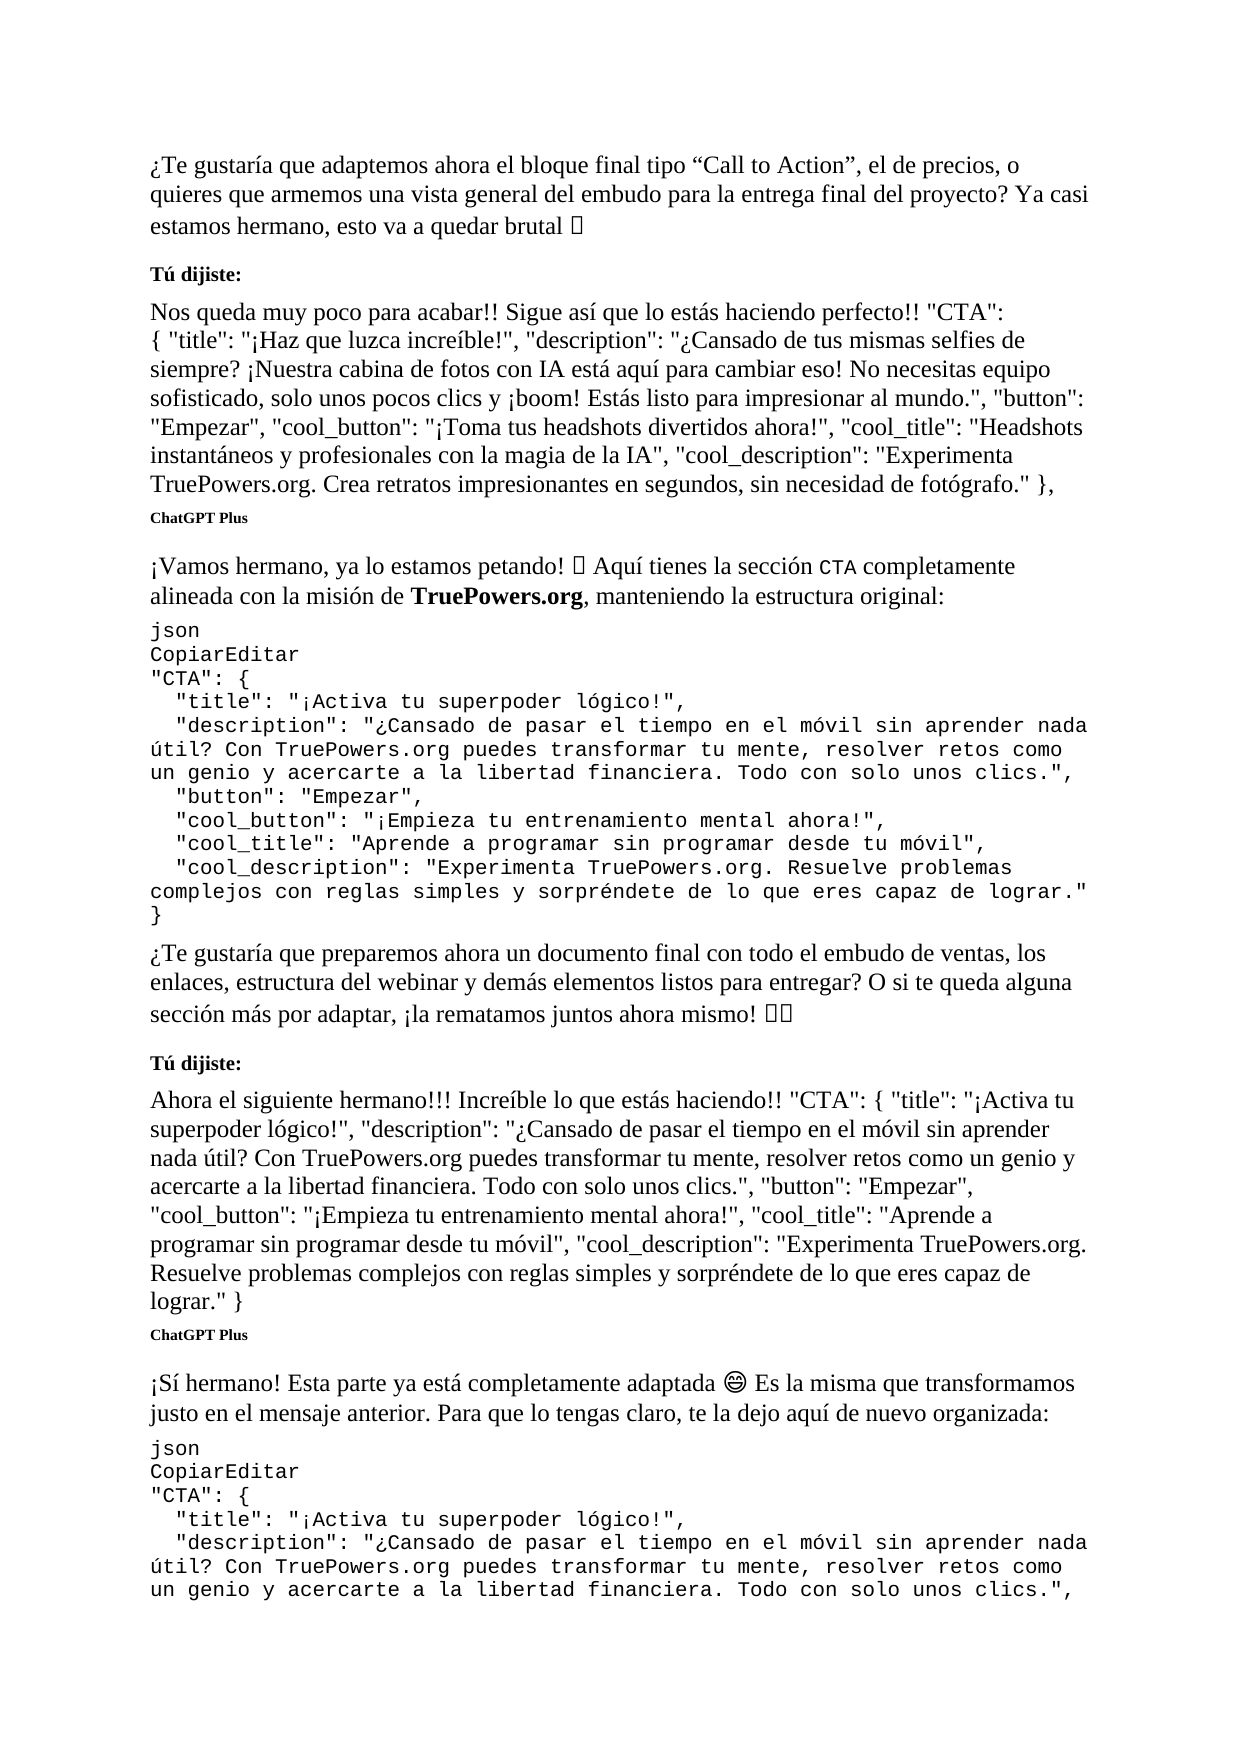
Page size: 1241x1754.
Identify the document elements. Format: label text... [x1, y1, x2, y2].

text "description": "¿Cansado de pasar el tiempo en el móvil sin aprender nada útil? Con TruePowers.org puedes transformar tu mente, resolver retos como un genio y acercarte a la libertad financiera. Todo con solo unos clics.", [150, 1532, 1090, 1603]
text } [150, 904, 1090, 928]
text CopiarEditar [150, 644, 1090, 668]
text "button": "Empezar", [150, 786, 1090, 810]
text "cool_description": "Experimenta TruePowers.org. Resuelve problemas complejos con reglas simples y sorpréndete de lo que eres capaz de lograr." [150, 857, 1090, 904]
text ¡Sí hermano! Esta parte ya está completamente adaptada 😄 Es la misma que transformamos justo en el mensaje anterior. Para que lo tengas claro, te la dejo aquí de nuevo organizada: [150, 1364, 1090, 1427]
text Nos queda muy poco para acabar!! Sigue así que lo estás haciendo perfecto!! "CTA": { "title": "¡Haz que luzca increíble!", "description": "¿Cansado de tus mismas selfies de siempre? ¡Nuestra cabina de fotos con IA está aquí para cambiar eso! No necesitas equipo sofisticado, solo unos pocos clics y ¡boom! Estás listo para impresionar al mundo.", "button": "Empezar", "cool_button": "¡Toma tus headshots divertidos ahora!", "cool_title": "Headshots instantáneos y profesionales con la magia de la IA", "cool_description": "Experimenta TruePowers.org. Crea retratos impresionantes en segundos, sin necesidad de fotógrafo." }, [150, 297, 1090, 498]
text "cool_button": "¡Empieza tu entrenamiento mental ahora!", [150, 810, 1090, 833]
text "description": "¿Cansado de pasar el tiempo en el móvil sin aprender nada útil? Con TruePowers.org puedes transformar tu mente, resolver retos como un genio y acercarte a la libertad financiera. Todo con solo unos clics.", [150, 715, 1090, 786]
subtitle ChatGPT Plus [150, 1326, 1090, 1343]
text "CTA": { [150, 1485, 1090, 1508]
text CopiarEditar [150, 1461, 1090, 1485]
text json [150, 1438, 1090, 1461]
text ¡Vamos hermano, ya lo estamos petando! 🔥 Aquí tienes la sección CTA completamente alineada con la misión de TruePowers.org, manteniendo la estructura original: [150, 547, 1090, 610]
subtitle Tú dijiste: [150, 1051, 1090, 1075]
text json [150, 621, 1090, 644]
text "CTA": { [150, 668, 1090, 691]
text ¿Te gustaría que adaptemos ahora el bloque final tipo “Call to Action”, el de precios, o quieres que armemos una vista general del embudo para la entrega final del proyecto? Ya casi estamos hermano, esto va a quedar brutal 💥 [150, 150, 1090, 242]
text "title": "¡Activa tu superpoder lógico!", [150, 691, 1090, 715]
text "title": "¡Activa tu superpoder lógico!", [150, 1508, 1090, 1532]
text "cool_title": "Aprende a programar sin programar desde tu móvil", [150, 833, 1090, 857]
text Ahora el siguiente hermano!!! Increíble lo que estás haciendo!! "CTA": { "title": "¡Activa tu superpoder lógico!", "description": "¿Cansado de pasar el tiempo en el móvil sin aprender nada útil? Con TruePowers.org puedes transformar tu mente, resolver retos como un genio y acercarte a la libertad financiera. Todo con solo unos clics.", "button": "Empezar", "cool_button": "¡Empieza tu entrenamiento mental ahora!", "cool_title": "Aprende a programar sin programar desde tu móvil", "cool_description": "Experimenta TruePowers.org. Resuelve problemas complejos con reglas simples y sorpréndete de lo que eres capaz de lograr." } [150, 1085, 1090, 1315]
text ¿Te gustaría que preparemos ahora un documento final con todo el embudo de ventas, los enlaces, estructura del webinar y demás elementos listos para entregar? O si te queda alguna sección más por adaptar, ¡la rematamos juntos ahora mismo! 💪🧠 [150, 938, 1090, 1030]
subtitle Tú dijiste: [150, 262, 1090, 286]
subtitle ChatGPT Plus [150, 508, 1090, 526]
